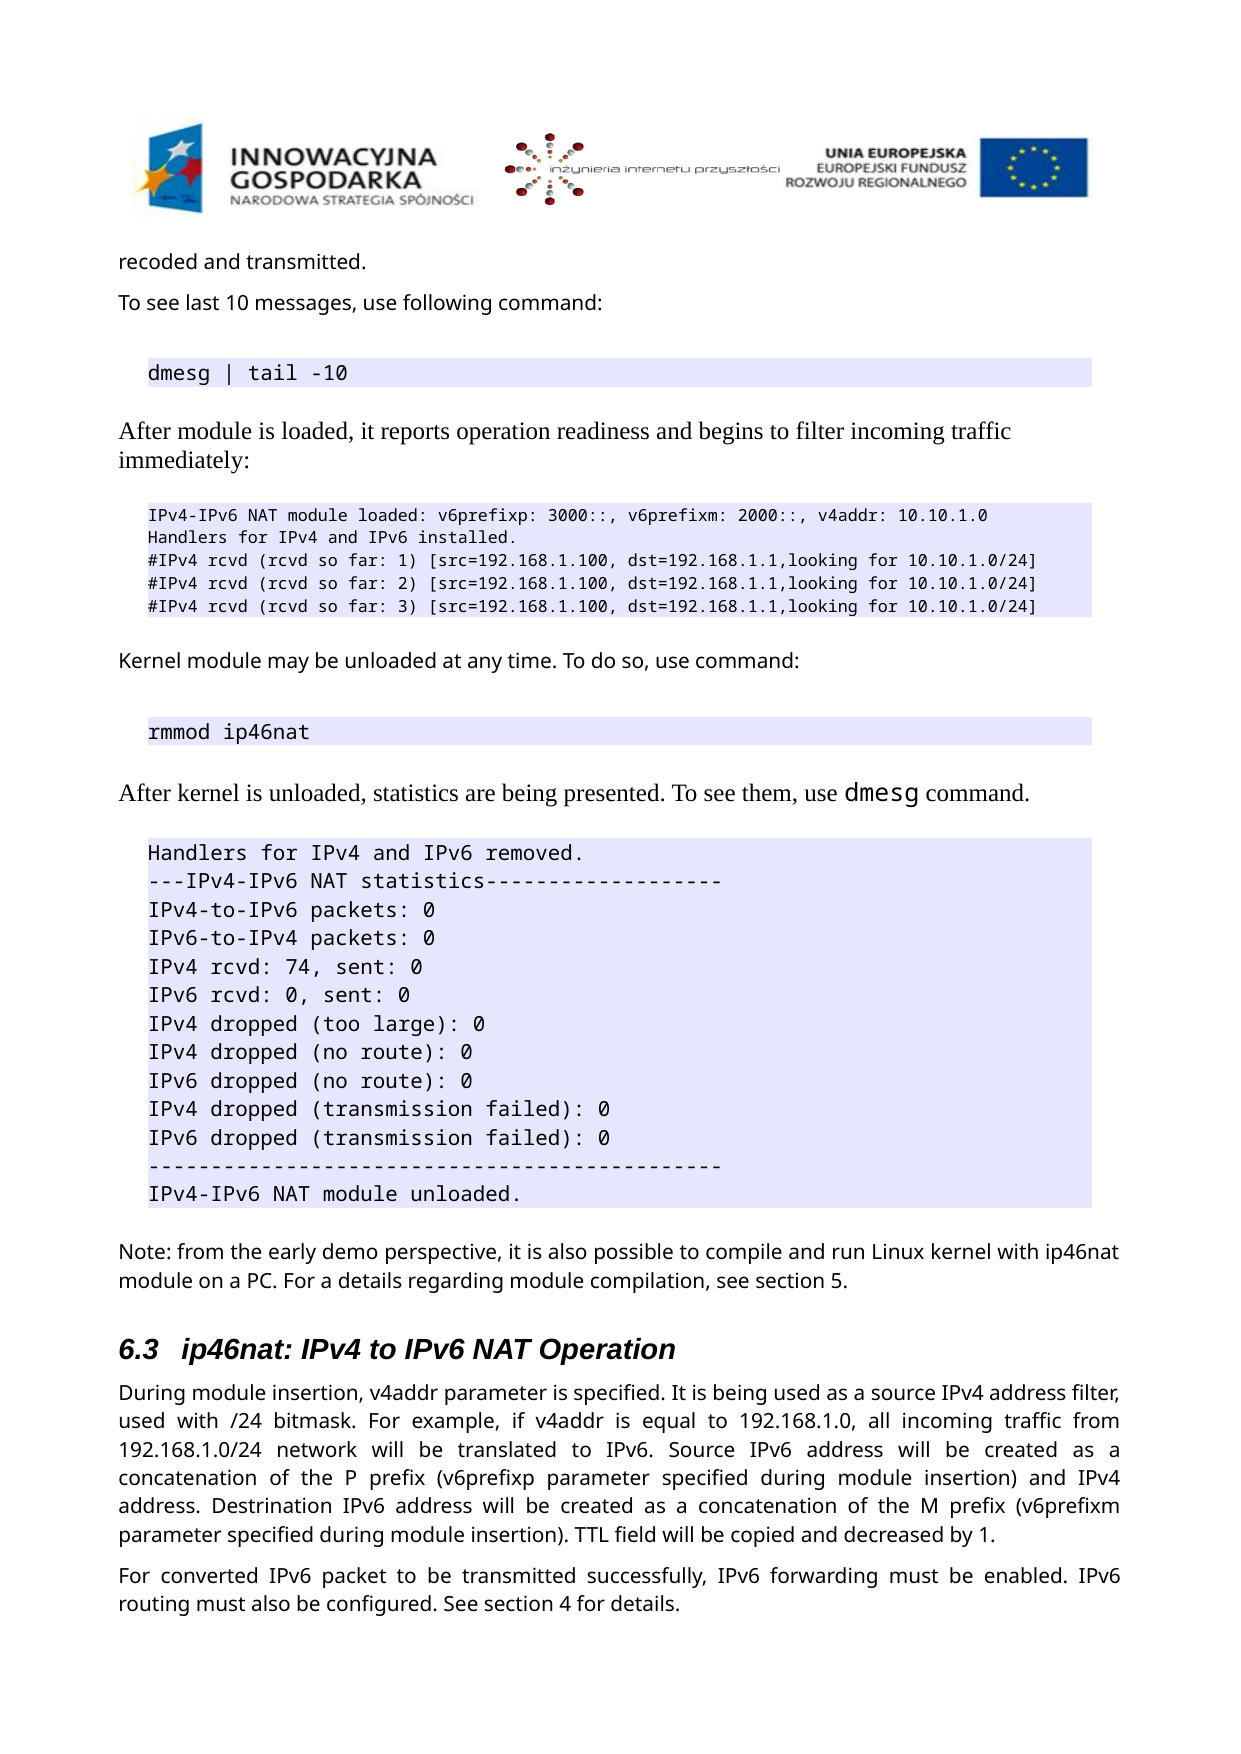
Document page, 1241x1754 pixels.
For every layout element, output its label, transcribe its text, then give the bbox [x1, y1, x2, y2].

text rmmod ip46nat [148, 717, 1092, 745]
text During module insertion, v4addr parameter is specified. It is being used as a source IPv4 address filter, used with /24 bitmask. For example, if v4addr is equal to 192.168.1.0, all incoming traffic from 192.168.1.0/24 network will be translated to IPv6. Source IPv6 address will be created as a concatenation of the P prefix (v6prefixp parameter specified during module insertion) and IPv4 address. Destrination IPv6 address will be created as a concatenation of the M prefix (v6prefixm parameter specified during module insertion). TTL field will be copied and decreased by 1. [118, 1378, 1122, 1548]
text dmesg | tail -10 [148, 358, 1092, 387]
picture [132, 118, 1108, 221]
subtitle ip46nat: IPv4 to IPv6 NAT Operation [118, 1332, 1122, 1365]
text To see last 10 messages, use following command: [118, 288, 1122, 316]
text After module is loaded, it reports operation readiness and begins to filter incoming traffic immediately: [118, 416, 1122, 474]
text Note: from the early demo perspective, it is also possible to compile and run Linux kernel with ip46nat module on a PC. For a details regarding module compilation, see section 5. [118, 1237, 1122, 1294]
text recoded and transmitted. [118, 247, 1122, 276]
text After kernel is unloaded, statistics are being presented. To see them, use dmesg command. [118, 775, 1122, 809]
text IPv4-IPv6 NAT module loaded: v6prefixp: 3000::, v6prefixm: 2000::, v4addr: 10.10.1.0 Handlers for IPv4 and IPv6 installed. #IPv4 rcvd (rcvd so far: 1) [src=192.168.1.100, dst=192.168.1.1,looking for 10.10.1.0/24] #IPv4 rcvd (rcvd so far: 2) [src=192.168.1.100, dst=192.168.1.1,looking for 10.10.1.0/24] #IPv4 rcvd (rcvd so far: 3) [src=192.168.1.100, dst=192.168.1.1,looking for 10.10.1.0/24] [148, 503, 1092, 617]
text For converted IPv6 packet to be transmitted successfully, IPv6 forwarding must be enabled. IPv6 routing must also be configured. See section 4 for details. [118, 1561, 1122, 1618]
text Kernel module may be unloaded at any time. To do so, use command: [118, 646, 1122, 675]
text Handlers for IPv4 and IPv6 removed. ---IPv4-IPv6 NAT statistics------------------- IPv4-to-IPv6 packets: 0 IPv6-to-IPv4 packets: 0 IPv4 rcvd: 74, sent: 0 IPv6 rcvd: 0, sent: 0 IPv4 dropped (too large): 0 IPv4 dropped (no route): 0 IPv6 dropped (no route): 0 IPv4 dropped (transmission failed): 0 IPv6 dropped (transmission failed): 0 ---------------------------------------------- IPv4-IPv6 NAT module unloaded. [148, 838, 1092, 1208]
